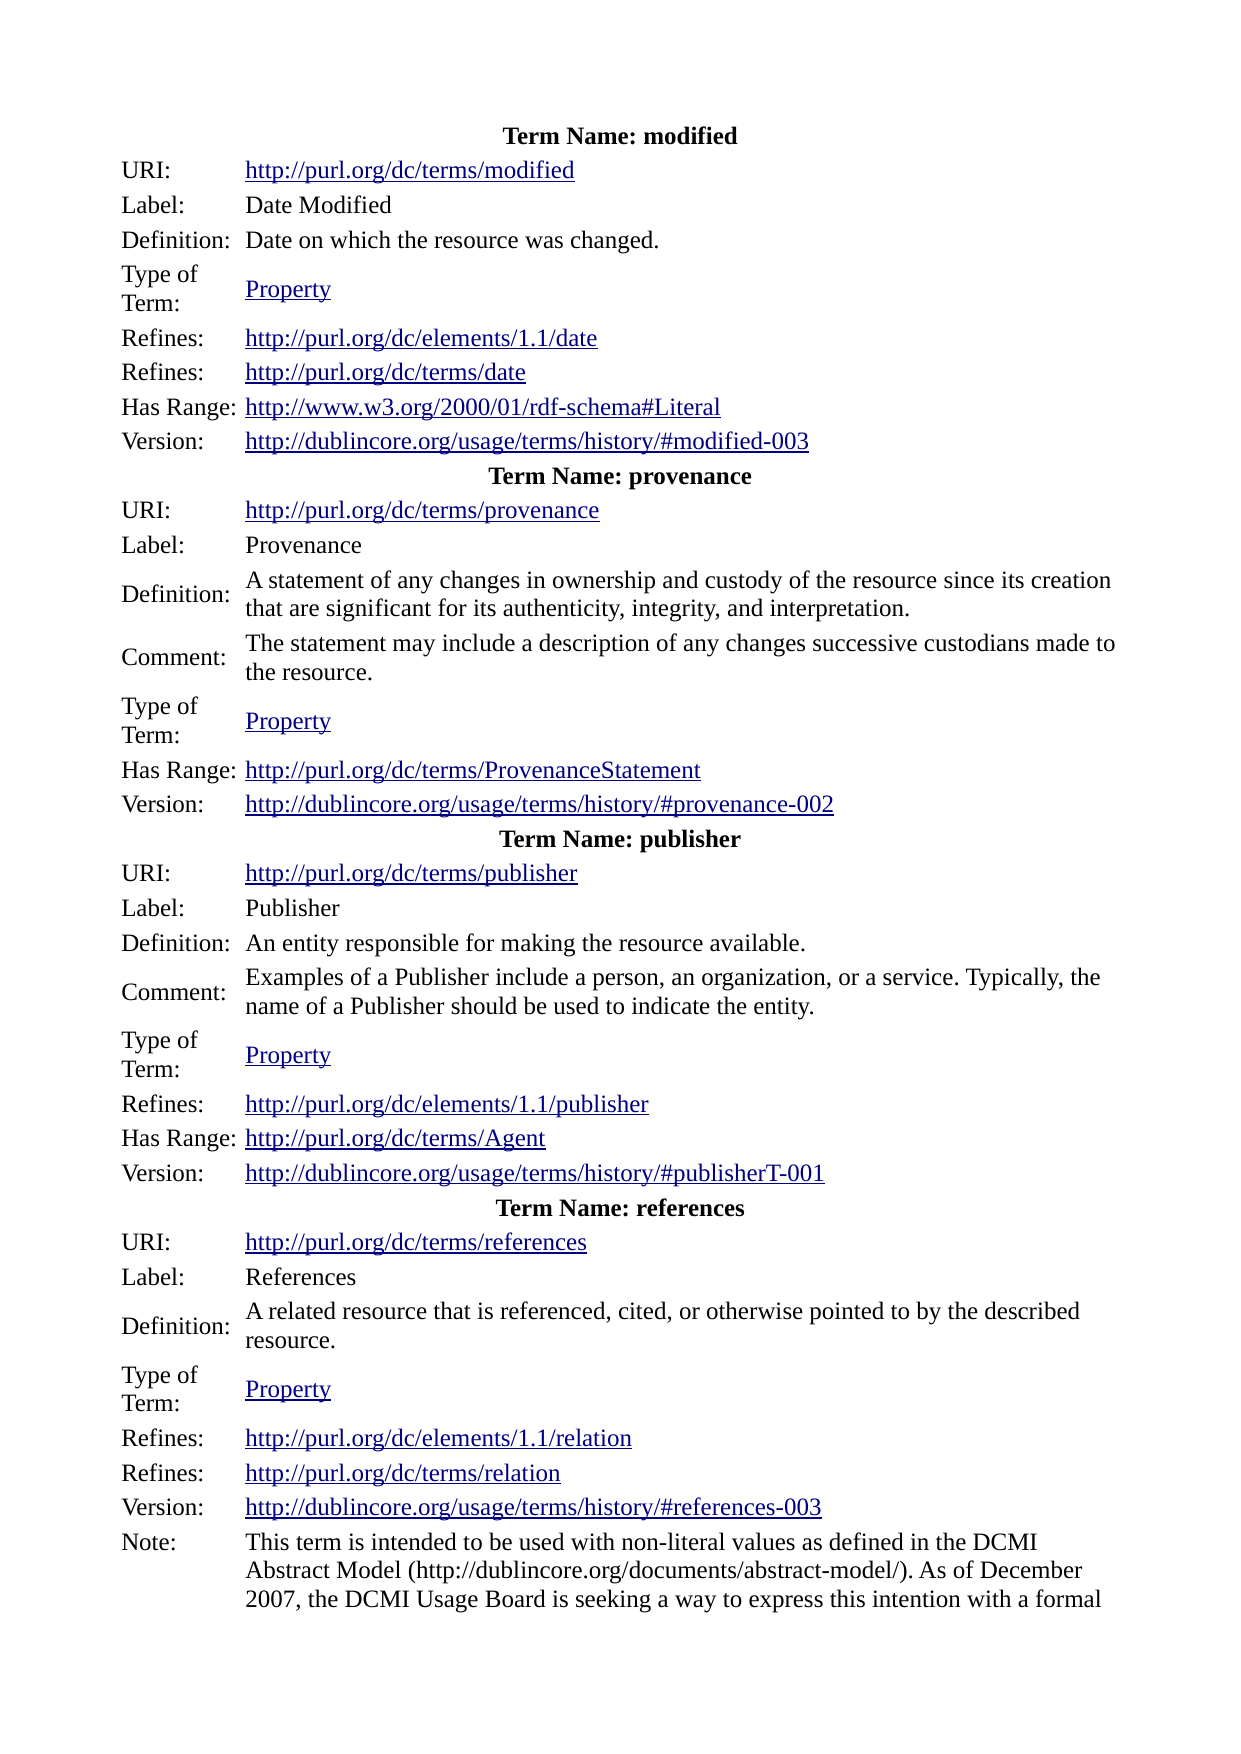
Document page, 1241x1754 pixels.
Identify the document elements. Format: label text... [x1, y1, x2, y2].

table_cell Label: [118, 187, 242, 222]
table_cell http://purl.org/dc/terms/relation [242, 1455, 1122, 1489]
table_cell http://purl.org/dc/terms/ProvenanceStatement [242, 752, 1122, 786]
table_cell Refines: [118, 1086, 242, 1121]
table_cell Provenance [242, 527, 1122, 562]
table_cell Type of Term: [118, 689, 242, 752]
table_cell Date Modified [242, 187, 1122, 222]
table_cell URI: [118, 493, 242, 527]
table_cell http://purl.org/dc/elements/1.1/publisher [242, 1086, 1122, 1121]
table_cell Property [242, 1023, 1122, 1086]
table_cell Term Name: publisher [118, 821, 1122, 856]
table_cell http://dublincore.org/usage/terms/history/#modified-003 [242, 424, 1122, 458]
table_cell Type of Term: [118, 1023, 242, 1086]
table_cell Property [242, 256, 1122, 320]
table_cell Label: [118, 890, 242, 925]
table_cell http://purl.org/dc/terms/provenance [242, 493, 1122, 527]
table_cell Refines: [118, 1420, 242, 1455]
table_cell Definition: [118, 222, 242, 256]
table_cell http://purl.org/dc/terms/references [242, 1224, 1122, 1259]
table_cell An entity responsible for making the resource available. [242, 925, 1122, 959]
table_cell A related resource that is referenced, cited, or otherwise pointed to by the described resource. [242, 1294, 1122, 1357]
table_cell Version: [118, 1489, 242, 1524]
table_cell Definition: [118, 562, 242, 625]
table_cell Examples of a Publisher include a person, an organization, or a service. Typically, the name of a Publisher should be used to indicate the entity. [242, 959, 1122, 1023]
table_cell http://purl.org/dc/terms/Agent [242, 1121, 1122, 1155]
table_cell Date on which the resource was changed. [242, 222, 1122, 256]
table_cell URI: [118, 153, 242, 187]
table_cell Has Range: [118, 752, 242, 786]
table_cell Has Range: [118, 1121, 242, 1155]
table_cell http://purl.org/dc/elements/1.1/relation [242, 1420, 1122, 1455]
table_cell http://dublincore.org/usage/terms/history/#provenance-002 [242, 786, 1122, 821]
table_cell http://purl.org/dc/terms/date [242, 354, 1122, 389]
table_cell Property [242, 1357, 1122, 1420]
table_cell Refines: [118, 354, 242, 389]
table_cell Refines: [118, 320, 242, 354]
table_cell Refines: [118, 1455, 242, 1489]
table_cell URI: [118, 1224, 242, 1259]
table_cell Term Name: provenance [118, 458, 1122, 493]
table_cell http://purl.org/dc/terms/modified [242, 153, 1122, 187]
table_cell Type of Term: [118, 256, 242, 320]
table_cell Publisher [242, 890, 1122, 925]
table_cell Note: [118, 1524, 242, 1616]
table_cell http://purl.org/dc/elements/1.1/date [242, 320, 1122, 354]
table_cell Comment: [118, 959, 242, 1023]
table_cell Version: [118, 424, 242, 458]
table_cell Term Name: references [118, 1190, 1122, 1224]
table_cell Definition: [118, 1294, 242, 1357]
table_cell Has Range: [118, 389, 242, 423]
table_cell Comment: [118, 625, 242, 688]
table_cell http://purl.org/dc/terms/publisher [242, 856, 1122, 890]
table_cell Type of Term: [118, 1357, 242, 1420]
table_cell Label: [118, 1259, 242, 1293]
table_cell Definition: [118, 925, 242, 959]
table_cell Property [242, 689, 1122, 752]
table_cell Label: [118, 527, 242, 562]
table_cell Version: [118, 786, 242, 821]
table_cell This term is intended to be used with non-literal values as defined in the DCMI Abstract Model (http://dublincore.org/documents/abstract-model/). As of December 2007, the DCMI Usage Board is seeking a way to express this intention with a formal [242, 1524, 1122, 1616]
table_cell http://dublincore.org/usage/terms/history/#references-003 [242, 1489, 1122, 1524]
table_cell Term Name: modified [118, 118, 1122, 153]
table_cell http://dublincore.org/usage/terms/history/#publisherT-001 [242, 1155, 1122, 1190]
table_cell Version: [118, 1155, 242, 1190]
table_cell URI: [118, 856, 242, 890]
table_cell http://www.w3.org/2000/01/rdf-schema#Literal [242, 389, 1122, 423]
table_cell References [242, 1259, 1122, 1293]
table_cell A statement of any changes in ownership and custody of the resource since its creation that are significant for its authenticity, integrity, and interpretation. [242, 562, 1122, 625]
table_cell The statement may include a description of any changes successive custodians made to the resource. [242, 625, 1122, 688]
